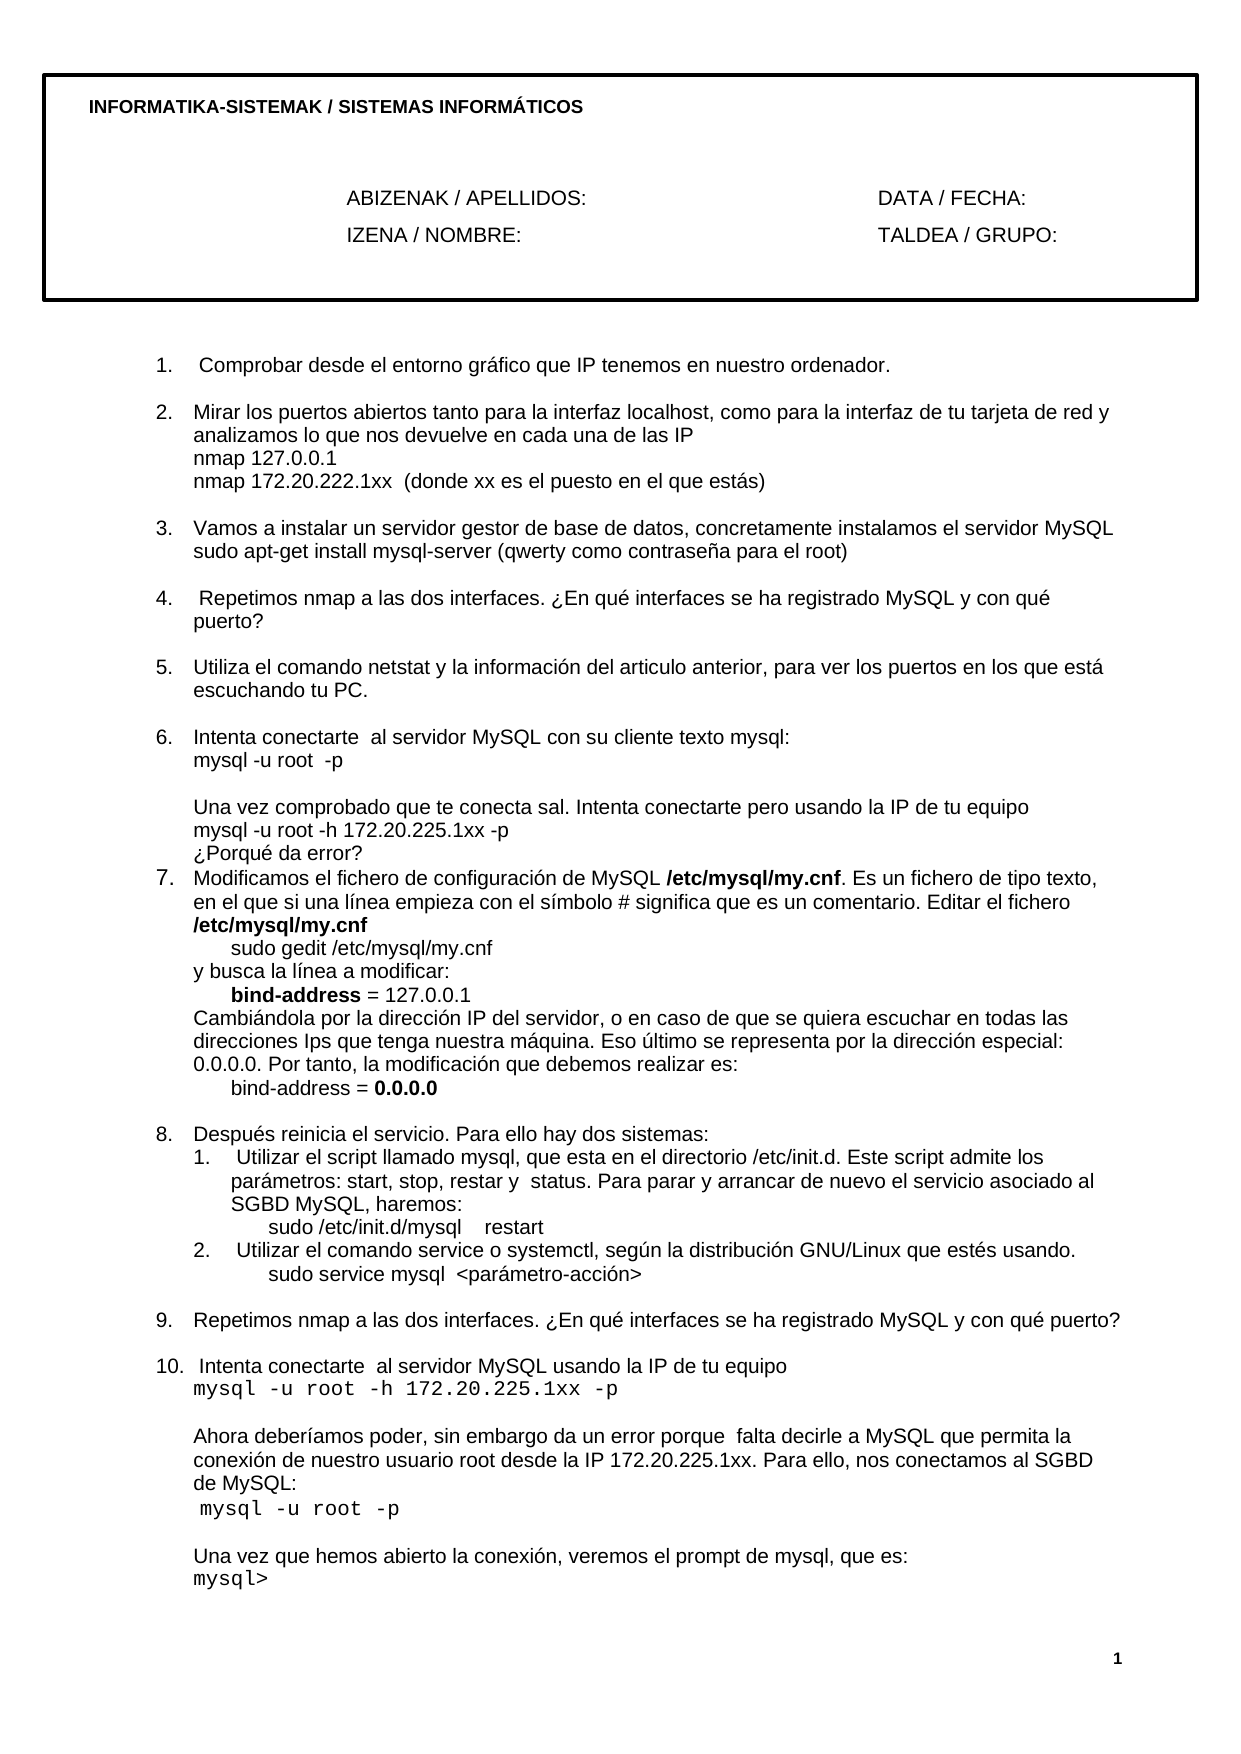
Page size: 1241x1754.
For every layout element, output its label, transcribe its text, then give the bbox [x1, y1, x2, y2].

list Vamos a instalar un servidor gestor de base de datos, concretamente instalamos el servidor MySQL [156, 517, 1122, 540]
list Comprobar desde el entorno gráfico que IP tenemos en nuestro ordenador. [156, 354, 1122, 377]
list Repetimos nmap a las dos interfaces. ¿En qué interfaces se ha registrado MySQL y con qué puerto? [156, 586, 1122, 633]
list nmap 127.0.0.1 [156, 447, 1122, 470]
list Utiliza el comando netstat y la información del articulo anterior, para ver los puertos en los que está escuchando tu PC. [156, 656, 1122, 702]
list Intenta conectarte al servidor MySQL usando la IP de tu equipo [156, 1355, 1122, 1378]
list Una vez que hemos abierto la conexión, veremos el prompt de mysql, que es: [156, 1545, 1122, 1568]
list y busca la línea a modificar: [156, 960, 1122, 983]
list ¿Porqué da error? [156, 842, 1122, 865]
list sudo service mysql <parámetro-acción> [231, 1262, 1122, 1285]
list sudo apt-get install mysql-server (qwerty como contraseña para el root) [156, 540, 1122, 563]
list bind-address = 127.0.0.1 [193, 983, 1122, 1007]
list Después reinicia el servicio. Para ello hay dos sistemas: [156, 1123, 1122, 1146]
list Utilizar el comando service o systemctl, según la distribución GNU/Linux que estés usando. [193, 1239, 1122, 1262]
list mysql -u root -h 172.20.225.1xx -p [156, 1378, 1122, 1402]
list Intenta conectarte al servidor MySQL con su cliente texto mysql: [156, 726, 1122, 749]
list sudo gedit /etc/mysql/my.cnf [193, 937, 1122, 960]
list mysql -u root -p [156, 1495, 1122, 1522]
list Repetimos nmap a las dos interfaces. ¿En qué interfaces se ha registrado MySQL y con qué puerto? [156, 1309, 1122, 1332]
list bind-address = 0.0.0.0 [193, 1076, 1122, 1099]
list Mirar los puertos abiertos tanto para la interfaz localhost, como para la interfaz de tu tarjeta de red y analizamos lo que nos devuelve en cada una de las IP [156, 400, 1122, 447]
list Una vez comprobado que te conecta sal. Intenta conectarte pero usando la IP de tu equipo [156, 795, 1122, 818]
list Cambiándola por la dirección IP del servidor, o en caso de que se quiera escuchar en todas las direcciones Ips que tenga nuestra máquina. Eso último se representa por la dirección especial: 0.0.0.0. Por tanto, la modificación que debemos realizar es: [156, 1007, 1122, 1076]
list Modificamos el fichero de configuración de MySQL /etc/mysql/my.cnf. Es un fichero de tipo texto, en el que si una línea empieza con el símbolo # significa que es un comentario. Editar el fichero /etc/mysql/my.cnf [156, 865, 1122, 937]
list nmap 172.20.222.1xx (donde xx es el puesto en el que estás) [156, 470, 1122, 493]
list Ahora deberíamos poder, sin embargo da un error porque falta decirle a MySQL que permita la conexión de nuestro usuario root desde la IP 172.20.225.1xx. Para ello, nos conectamos al SGBD de MySQL: [156, 1425, 1122, 1495]
list mysql -u root -h 172.20.225.1xx -p [156, 818, 1122, 842]
list mysql> [156, 1568, 1122, 1592]
list sudo /etc/init.d/mysql restart [231, 1216, 1122, 1239]
list Utilizar el script llamado mysql, que esta en el directorio /etc/init.d. Este script admite los parámetros: start, stop, restar y status. Para parar y arrancar de nuevo el servicio asociado al SGBD MySQL, haremos: [193, 1146, 1122, 1216]
list mysql -u root -p [156, 749, 1122, 772]
